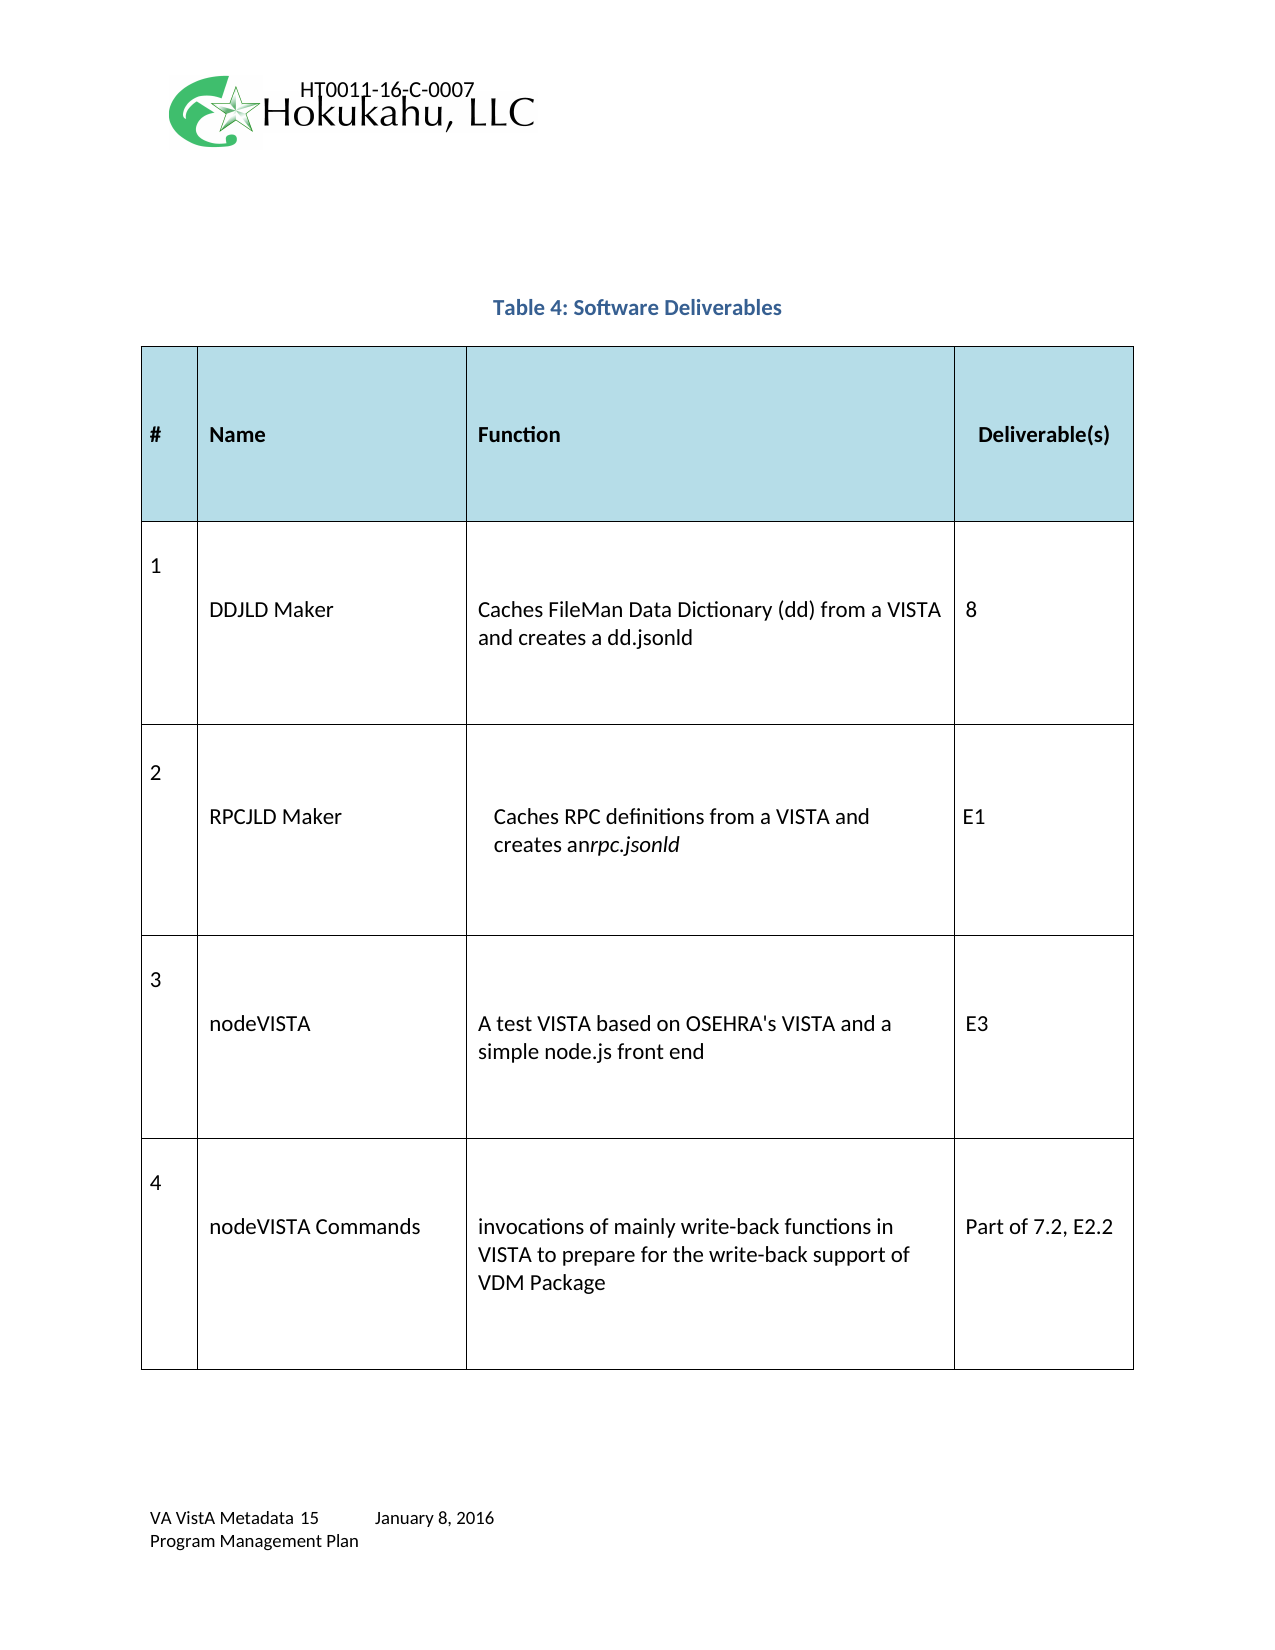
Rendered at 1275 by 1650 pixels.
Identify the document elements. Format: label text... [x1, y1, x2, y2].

table_cell 2 [142, 725, 197, 935]
picture [168, 75, 538, 150]
table_cell E1 [955, 725, 1133, 935]
table_cell Caches FileMan Data Dictionary (dd) from a VISTA and creates a dd.jsonld [467, 522, 954, 724]
table_cell DDJLD Maker [198, 522, 466, 724]
table_cell RPCJLD Maker [198, 725, 466, 935]
table_cell nodeVISTA Commands [198, 1139, 466, 1369]
table_cell 3 [142, 936, 197, 1138]
text Table 4: Software Deliverables [150, 293, 1125, 321]
table_header Function [467, 347, 954, 521]
table_cell Part of 7.2, E2.2 [955, 1139, 1133, 1369]
table_cell 4 [142, 1139, 197, 1369]
table_cell 1 [142, 522, 197, 724]
table_header Deliverable(s) [955, 347, 1133, 521]
table_cell A test VISTA based on OSEHRA's VISTA and a simple node.js front end [467, 936, 954, 1138]
table_header Name [198, 347, 466, 521]
table_cell 8 [955, 522, 1133, 724]
table_cell E3 [955, 936, 1133, 1138]
table_header # [142, 347, 197, 521]
table_cell nodeVISTA [198, 936, 466, 1138]
table_cell Caches RPC definitions from a VISTA and creates anrpc.jsonld [467, 725, 954, 935]
table_cell invocations of mainly write-back functions in VISTA to prepare for the write-back support of VDM Package [467, 1139, 954, 1369]
